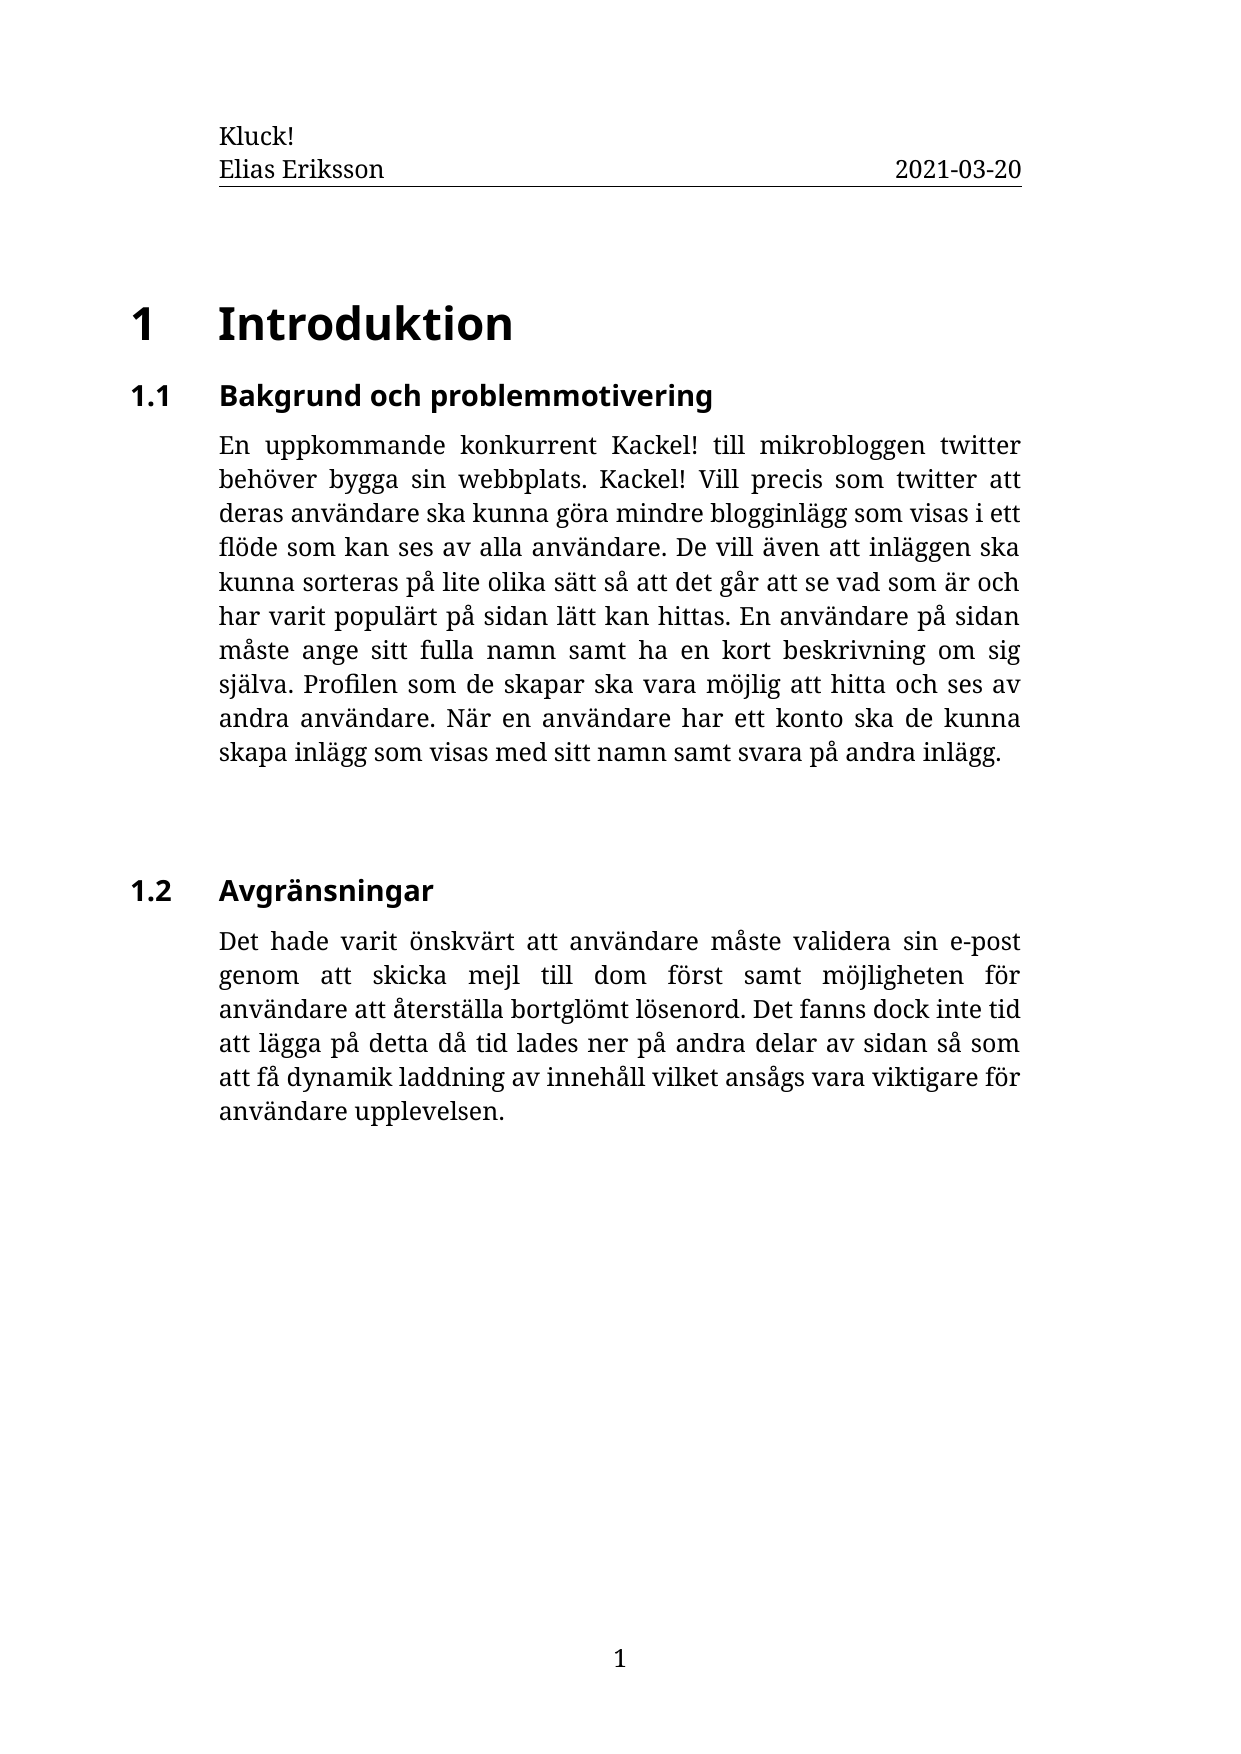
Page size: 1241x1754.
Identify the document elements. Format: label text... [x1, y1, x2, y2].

subtitle Avgränsningar [130, 871, 1022, 910]
subtitle Bakgrund och problemmotivering [130, 375, 1022, 415]
text Det hade varit önskvärt att användare måste validera sin e-post genom att skicka mejl till dom först samt möjligheten för användare att återställa bortglömt lösenord. Det fanns dock inte tid att lägga på detta då tid lades ner på andra delar av sidan så som att få dynamik laddning av innehåll vilket ansågs vara viktigare för användare upplevelsen. [218, 923, 1022, 1128]
subtitle Introduktion [130, 291, 1022, 353]
text En uppkommande konkurrent Kackel! till mikrobloggen twitter behöver bygga sin webbplats. Kackel! Vill precis som twitter att deras användare ska kunna göra mindre blogginlägg som visas i ett flöde som kan ses av alla användare. De vill även att inläggen ska kunna sorteras på lite olika sätt så att det går att se vad som är och har varit populärt på sidan lätt kan hittas. En användare på sidan måste ange sitt fulla namn samt ha en kort beskrivning om sig själva. Profilen som de skapar ska vara möjlig att hitta och ses av andra användare. När en användare har ett konto ska de kunna skapa inlägg som visas med sitt namn samt svara på andra inlägg. [218, 428, 1022, 768]
